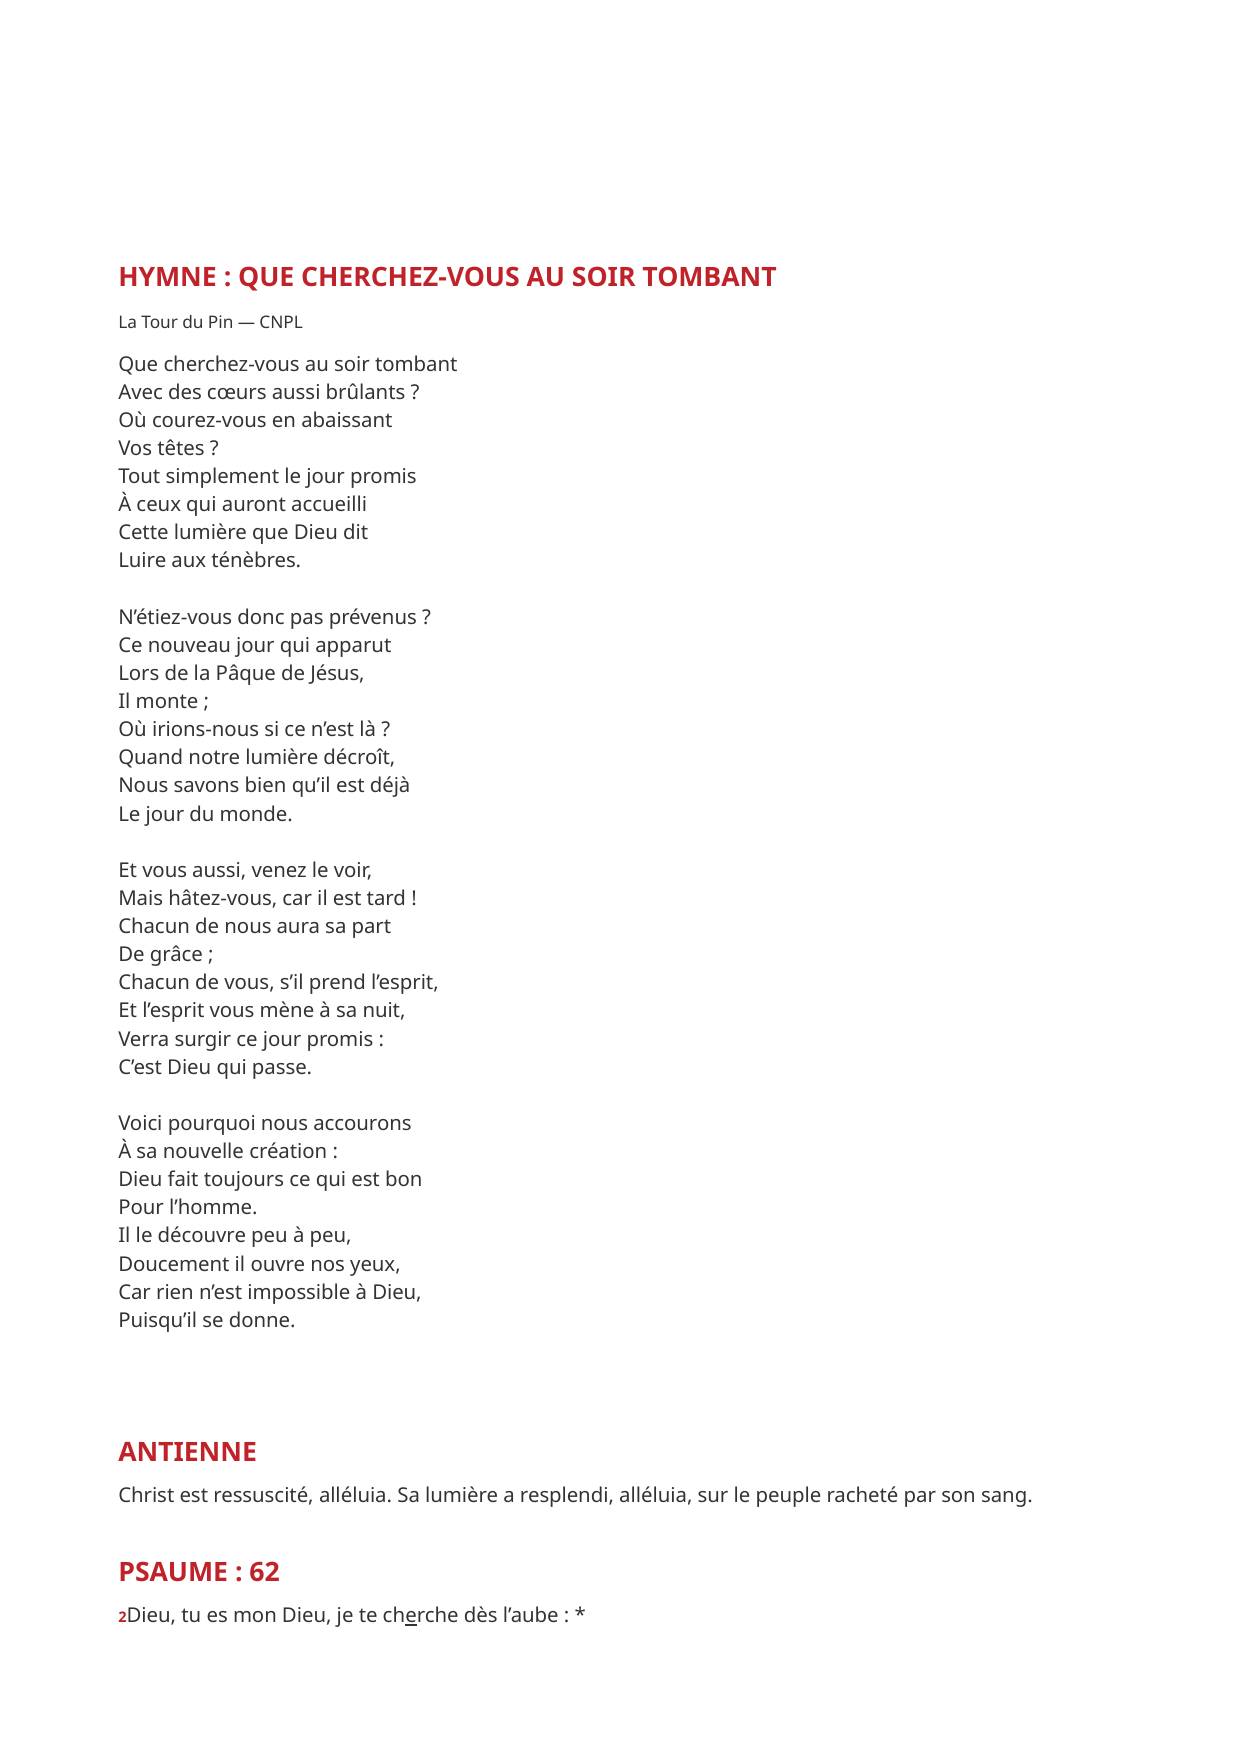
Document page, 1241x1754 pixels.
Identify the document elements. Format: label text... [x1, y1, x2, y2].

text Que cherchez-vous au soir tombant Avec des cœurs aussi brûlants ? Où courez-vous en abaissant Vos têtes ? Tout simplement le jour promis À ceux qui auront accueilli Cette lumière que Dieu dit Luire aux ténèbres. N’étiez-vous donc pas prévenus ? Ce nouveau jour qui apparut Lors de la Pâque de Jésus, Il monte ; Où irions-nous si ce n’est là ? Quand notre lumière décroît, Nous savons bien qu’il est déjà Le jour du monde. Et vous aussi, venez le voir, Mais hâtez-vous, car il est tard ! Chacun de nous aura sa part De grâce ; Chacun de vous, s’il prend l’esprit, Et l’esprit vous mène à sa nuit, Verra surgir ce jour promis : C’est Dieu qui passe. Voici pourquoi nous accourons À sa nouvelle création : Dieu fait toujours ce qui est bon Pour l’homme. Il le découvre peu à peu, Doucement il ouvre nos yeux, Car rien n’est impossible à Dieu, Puisqu’il se donne. [118, 349, 1122, 1389]
text 2Dieu, tu es mon Dieu, je te cherche dès l’aube : * [118, 1600, 1119, 1628]
subtitle HYMNE : QUE CHERCHEZ-VOUS AU SOIR TOMBANT [118, 257, 1122, 294]
text Christ est ressuscité, alléluia. Sa lumière a resplendi, alléluia, sur le peuple racheté par son sang. [118, 1481, 1122, 1509]
text La Tour du Pin — CNPL [118, 305, 1122, 333]
subtitle ANTIENNE [118, 1433, 1122, 1469]
subtitle PSAUME : 62 [118, 1552, 1122, 1589]
